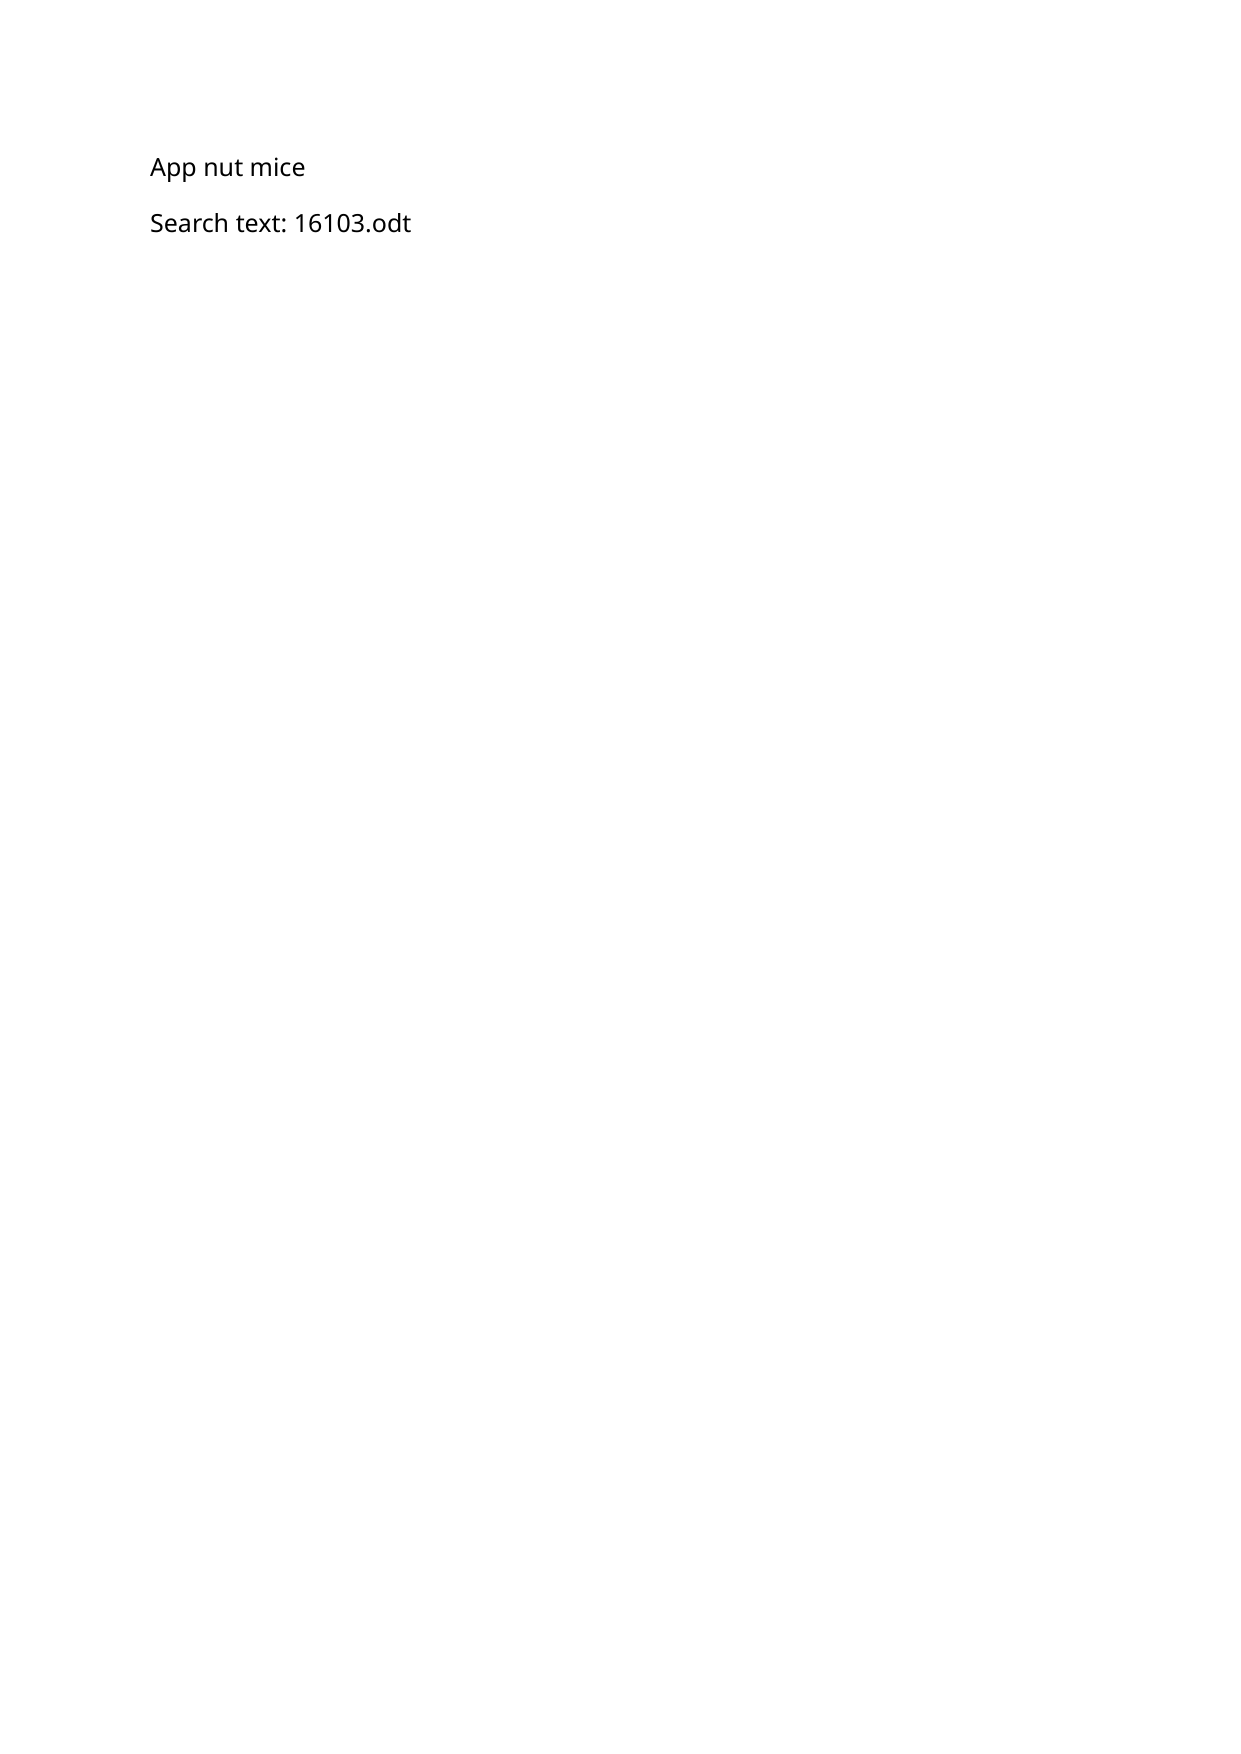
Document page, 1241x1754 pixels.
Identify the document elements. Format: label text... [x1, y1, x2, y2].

text Search text: 16103.odt [150, 206, 1090, 240]
text App nut mice [150, 150, 1090, 184]
